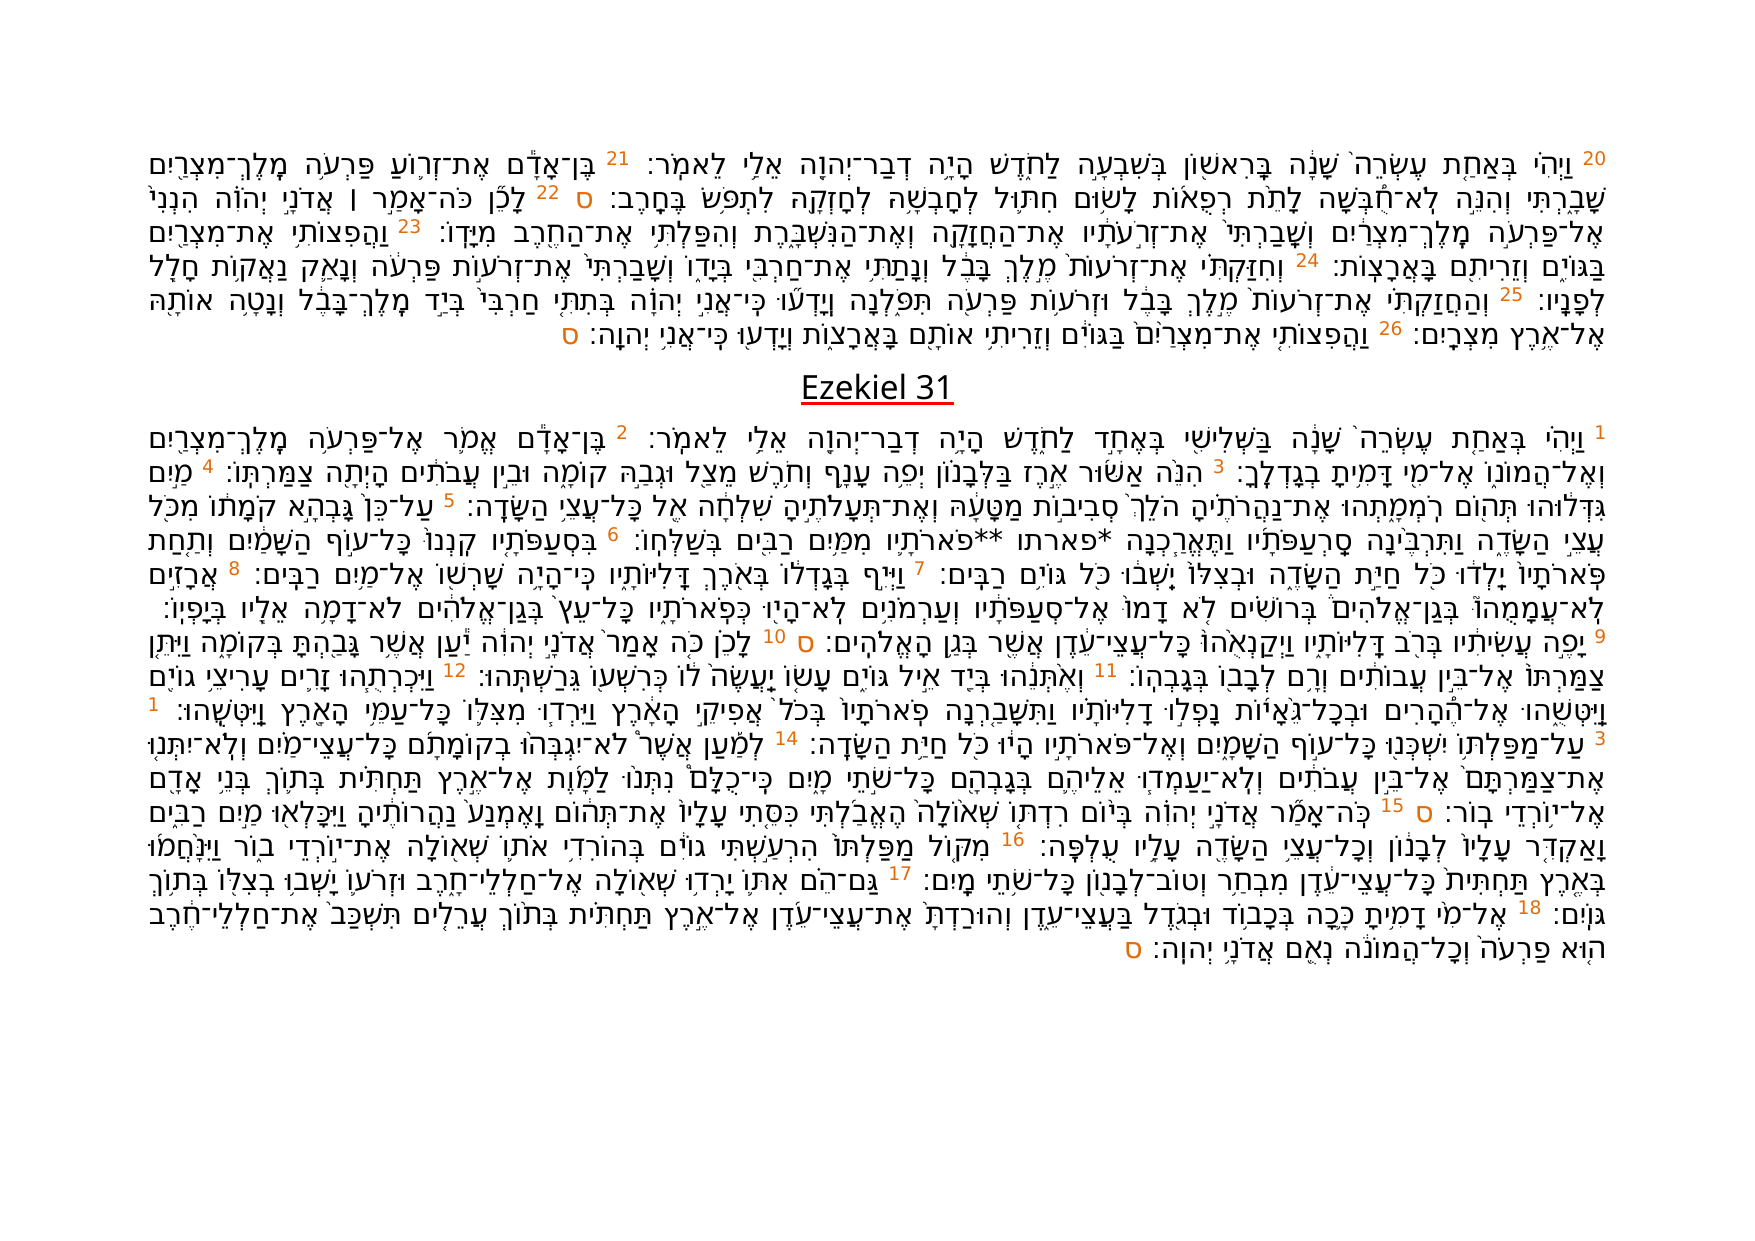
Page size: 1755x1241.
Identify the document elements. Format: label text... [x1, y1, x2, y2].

text Ezekiel 31 [148, 364, 1606, 409]
text 20 וַיְהִ֗י בְּאַחַ֤ת עֶשְׂרֵה֙ שָׁנָ֔ה בָּֽרִאשׁ֖וֹן בְּשִׁבְעָ֣ה לַחֹ֑דֶשׁ הָיָ֥ה דְבַר־יְהוָ֖ה אֵלַ֥י לֵאמֹֽר׃ ‬‬21 בֶּן־אָדָ֕ם אֶת־זְר֛וֹעַ פַּרְעֹ֥ה מֶֽלֶךְ־מִצְרַ֖יִם שָׁבָ֑רְתִּי וְהִנֵּ֣ה לֹֽא־חֻ֠בְּשָׁה לָתֵ֨ת רְפֻא֜וֹת לָשׂ֥וּם חִתּ֛וּל לְחָבְשָׁ֥הּ לְחָזְקָ֖הּ לִתְפֹּ֥שׂ בֶּחָֽרֶב׃ ס ‬‬22 לָכֵ֞ן כֹּה־אָמַ֣ר ׀ אֲדֹנָ֣י יְהֹוִ֗ה הִנְנִי֙ אֶל־פַּרְעֹ֣ה מֶֽלֶךְ־מִצְרַ֔יִם וְשָֽׁבַרְתִּי֙ אֶת־זְרֹ֣עֹתָ֔יו אֶת־הַחֲזָקָ֖ה וְאֶת־הַנִּשְׁבָּ֑רֶת וְהִפַּלְתִּ֥י אֶת־הַחֶ֖רֶב מִיָּדֽוֹ׃ ‬‬23 וַהֲפִצוֹתִ֥י אֶת־מִצְרַ֖יִם בַּגּוֹיִ֑ם וְזֵרִיתִ֖ם בָּאֲרָצֽוֹת׃ ‬‬24 וְחִזַּקְתִּ֗י אֶת־זְרֹעוֹת֙ מֶ֣לֶךְ בָּבֶ֔ל וְנָתַתִּ֥י אֶת־חַרְבִּ֖י בְּיָד֑וֹ וְשָׁבַרְתִּי֙ אֶת־זְרֹע֣וֹת פַּרְעֹ֔ה וְנָאַ֛ק נַאֲק֥וֹת חָלָ֖ל לְפָנָֽיו׃ ‬‬25 וְהַחֲזַקְתִּ֗י אֶת־זְרֹעוֹת֙ מֶ֣לֶךְ בָּבֶ֔ל וּזְרֹע֥וֹת פַּרְעֹ֖ה תִּפֹּ֑לְנָה וְֽיָדְע֞וּ כִּֽי־אֲנִ֣י יְהוָ֗ה בְּתִתִּ֤י חַרְבִּי֙ בְּיַ֣ד מֶֽלֶךְ־בָּבֶ֔ל וְנָטָ֥ה אוֹתָ֖הּ אֶל־אֶ֥רֶץ מִצְרָֽיִם׃ ‬‬26 וַהֲפִצוֹתִ֤י אֶת־מִצְרַ֙יִם֙ בַּגּוֹיִ֔ם וְזֵרִיתִ֥י אוֹתָ֖ם בָּאֲרָצ֑וֹת וְיָדְע֖וּ כִּֽי־אֲנִ֥י יְהוָֽה׃ ס ‬‬‬‬‬‬‬‬‬ [148, 148, 1606, 351]
text 1 וַיְהִ֗י בְּאַחַ֤ת עֶשְׂרֵה֙ שָׁנָ֔ה בַּשְּׁלִישִׁ֖י בְּאֶחָ֣ד לַחֹ֑דֶשׁ הָיָ֥ה דְבַר־יְהוָ֖ה אֵלַ֥י לֵאמֹֽר׃ 2 בֶּן־אָדָ֕ם אֱמֹ֛ר אֶל־פַּרְעֹ֥ה מֶֽלֶךְ־מִצְרַ֖יִם וְאֶל־הֲמוֹנ֑וֹ אֶל־מִ֖י דָּמִ֥יתָ בְגָדְלֶֽךָ׃ ‬‬3 הִנֵּ֨ה אַשּׁ֜וּר אֶ֣רֶז בַּלְּבָנ֗וֹן יְפֵ֥ה עָנָ֛ף וְחֹ֥רֶשׁ מֵצַ֖ל וּגְבַ֣הּ קוֹמָ֑ה וּבֵ֣ין עֲבֹתִ֔ים הָיְתָ֖ה צַמַּרְתּֽוֹ׃ ‬‬4 מַ֣יִם גִּדְּל֔וּהוּ תְּה֖וֹם רֹֽמְמָ֑תְהוּ אֶת־נַהֲרֹתֶ֗יהָ הֹלֵךְ֙ סְבִיב֣וֹת מַטָּעָ֔הּ וְאֶת־תְּעָלֹתֶ֣יהָ שִׁלְחָ֔ה אֶ֖ל כָּל־עֲצֵ֥י הַשָּׂדֶֽה׃ ‬‬5 עַל־כֵּן֙ גָּבְהָ֣א קֹמָת֔וֹ מִכֹּ֖ל עֲצֵ֣י הַשָּׂדֶ֑ה וַתִּרְבֶּ֨ינָה סַֽרְעַפֹּתָ֜יו וַתֶּאֱרַ֧כְנָה *פארתו **פֹארֹתָ֛יו מִמַּ֥יִם רַבִּ֖ים בְּשַׁלְּחֽוֹ׃ ‬‬6 בִּסְעַפֹּתָ֤יו קִֽנְנוּ֙ כָּל־ע֣וֹף הַשָּׁמַ֔יִם וְתַ֤חַת פֹּֽארֹתָיו֙ יָֽלְד֔וּ כֹּ֖ל חַיַּ֣ת הַשָּׂדֶ֑ה וּבְצִלּוֹ֙ יֵֽשְׁב֔וּ כֹּ֖ל גּוֹיִ֥ם רַבִּֽים׃ ‬‬7 וַיְּיִ֣ף בְּגָדְל֔וֹ בְּאֹ֖רֶךְ דָּֽלִיּוֹתָ֑יו כִּֽי־הָיָ֥ה שָׁרְשׁ֖וֹ אֶל־מַ֥יִם רַבִּֽים׃ ‬‬8 אֲרָזִ֣ים לֹֽא־עֲמָמֻהוּ֮ בְּגַן־אֱלֹהִים֒ בְּרוֹשִׁ֗ים לֹ֤א דָמוּ֙ אֶל־סְעַפֹּתָ֔יו וְעַרְמֹנִ֥ים לֹֽא־הָי֖וּ כְּפֹֽארֹתָ֑יו כָּל־עֵץ֙ בְּגַן־אֱלֹהִ֔ים לֹא־דָמָ֥ה אֵלָ֖יו בְּיָפְיֽוֹ׃ ‬‬9 יָפֶ֣ה עֲשִׂיתִ֔יו בְּרֹ֖ב דָּֽלִיּוֹתָ֑יו וַיְקַנְאֻ֙הוּ֙ כָּל־עֲצֵי־עֵ֔דֶן אֲשֶׁ֖ר בְּגַ֥ן הָאֱלֹהִֽים׃ ס ‬‬10 לָכֵ֗ן כֹּ֤ה אָמַר֙ אֲדֹנָ֣י יְהוִ֔ה יַ֕עַן אֲשֶׁ֥ר גָּבַ֖הְתָּ בְּקוֹמָ֑ה וַיִּתֵּ֤ן צַמַּרְתּוֹ֙ אֶל־בֵּ֣ין עֲבוֹתִ֔ים וְרָ֥ם לְבָב֖וֹ בְּגָבְהֽוֹ׃ ‬‬11 וְאֶ֨תְּנֵ֔הוּ בְּיַ֖ד אֵ֣יל גּוֹיִ֑ם עָשׂ֤וֹ יַֽעֲשֶׂה֙ ל֔וֹ כְּרִשְׁע֖וֹ גֵּרַשְׁתִּֽהוּ׃ ‬‬12 וַיִּכְרְתֻ֧הוּ זָרִ֛ים עָרִיצֵ֥י גוֹיִ֖ם וַֽיִּטְּשֻׁ֑הוּ אֶל־הֶ֠הָרִים וּבְכָל־גֵּ֨אָי֜וֹת נָפְל֣וּ דָלִיּוֹתָ֗יו וַתִּשָּׁבַ֤רְנָה פֹֽארֹתָיו֙ בְּכֹל֙ אֲפִיקֵ֣י הָאָ֔רֶץ וַיֵּרְד֧וּ מִצִּלּ֛וֹ כָּל־עַמֵּ֥י הָאָ֖רֶץ וַֽיִּטְּשֻֽׁהוּ׃ ‬‬13 עַל־מַפַּלְתּ֥וֹ יִשְׁכְּנ֖וּ כָּל־ע֣וֹף הַשָּׁמָ֑יִם וְאֶל־פֹּארֹתָ֣יו הָי֔וּ כֹּ֖ל חַיַּ֥ת הַשָּׂדֶֽה׃ ‬‬14 לְמַ֡עַן אֲשֶׁר֩ לֹא־יִגְבְּה֨וּ בְקוֹמָתָ֜ם כָּל־עֲצֵי־מַ֗יִם וְלֹֽא־יִתְּנ֤וּ אֶת־צַמַּרְתָּם֙ אֶל־בֵּ֣ין עֲבֹתִ֔ים וְלֹֽא־יַעַמְד֧וּ אֵלֵיהֶ֛ם בְּגָבְהָ֖ם כָּל־שֹׁ֣תֵי מָ֑יִם כִּֽי־כֻלָּם֩ נִתְּנ֨וּ לַמָּ֜וֶת אֶל־אֶ֣רֶץ תַּחְתִּ֗ית בְּת֛וֹךְ בְּנֵ֥י אָדָ֖ם אֶל־י֥וֹרְדֵי בֽוֹר׃ ס ‬‬15 כֹּֽה־אָמַ֞ר אֲדֹנָ֣י יְהוִ֗ה בְּי֨וֹם רִדְתּ֤וֹ שְׁא֙וֹלָה֙ הֶאֱבַ֜לְתִּי כִּסֵּ֤תִי עָלָיו֙ אֶת־תְּה֔וֹם וָֽאֶמְנַע֙ נַהֲרוֹתֶ֔יהָ וַיִּכָּלְא֖וּ מַ֣יִם רַבִּ֑ים וָאַקְדִּ֤ר עָלָיו֙ לְבָנ֔וֹן וְכָל־עֲצֵ֥י הַשָּׂדֶ֖ה עָלָ֥יו עֻלְפֶּֽה׃ ‬‬16 מִקּ֤וֹל מַפַּלְתּוֹ֙ הִרְעַ֣שְׁתִּי גוֹיִ֔ם בְּהוֹרִדִ֥י אֹת֛וֹ שְׁא֖וֹלָה אֶת־י֣וֹרְדֵי ב֑וֹר וַיִּנָּ֨חֲמ֜וּ בְּאֶ֤רֶץ תַּחְתִּית֙ כָּל־עֲצֵי־עֵ֔דֶן מִבְחַ֥ר וְטוֹב־לְבָנ֖וֹן כָּל־שֹׁ֥תֵי מָֽיִם׃ ‬‬17 גַּם־הֵ֗ם אִתּ֛וֹ יָרְד֥וּ שְׁא֖וֹלָה אֶל־חַלְלֵי־חָ֑רֶב וּזְרֹע֛וֹ יָשְׁב֥וּ בְצִלּ֖וֹ בְּת֥וֹךְ גּוֹיִֽם׃ ‬‬18 אֶל־מִ֨י דָמִ֥יתָ כָּ֛כָה בְּכָב֥וֹד וּבְגֹ֖דֶל בַּעֲצֵי־עֵ֑דֶן וְהוּרַדְתָּ֨ אֶת־עֲצֵי־עֵ֜דֶן אֶל־אֶ֣רֶץ תַּחְתִּ֗ית בְּת֨וֹךְ עֲרֵלִ֤ים תִּשְׁכַּב֙ אֶת־חַלְלֵי־חֶ֔רֶב ה֤וּא פַרְעֹה֙ וְכָל־הֲמוֹנֹ֔ה נְאֻ֖ם אֲדֹנָ֥י יְהוִֽה׃ ס ‬‬‬‬‬‬‬‬‬‬‬‬‬‬‬‬‬‬‬ [148, 422, 1606, 965]
